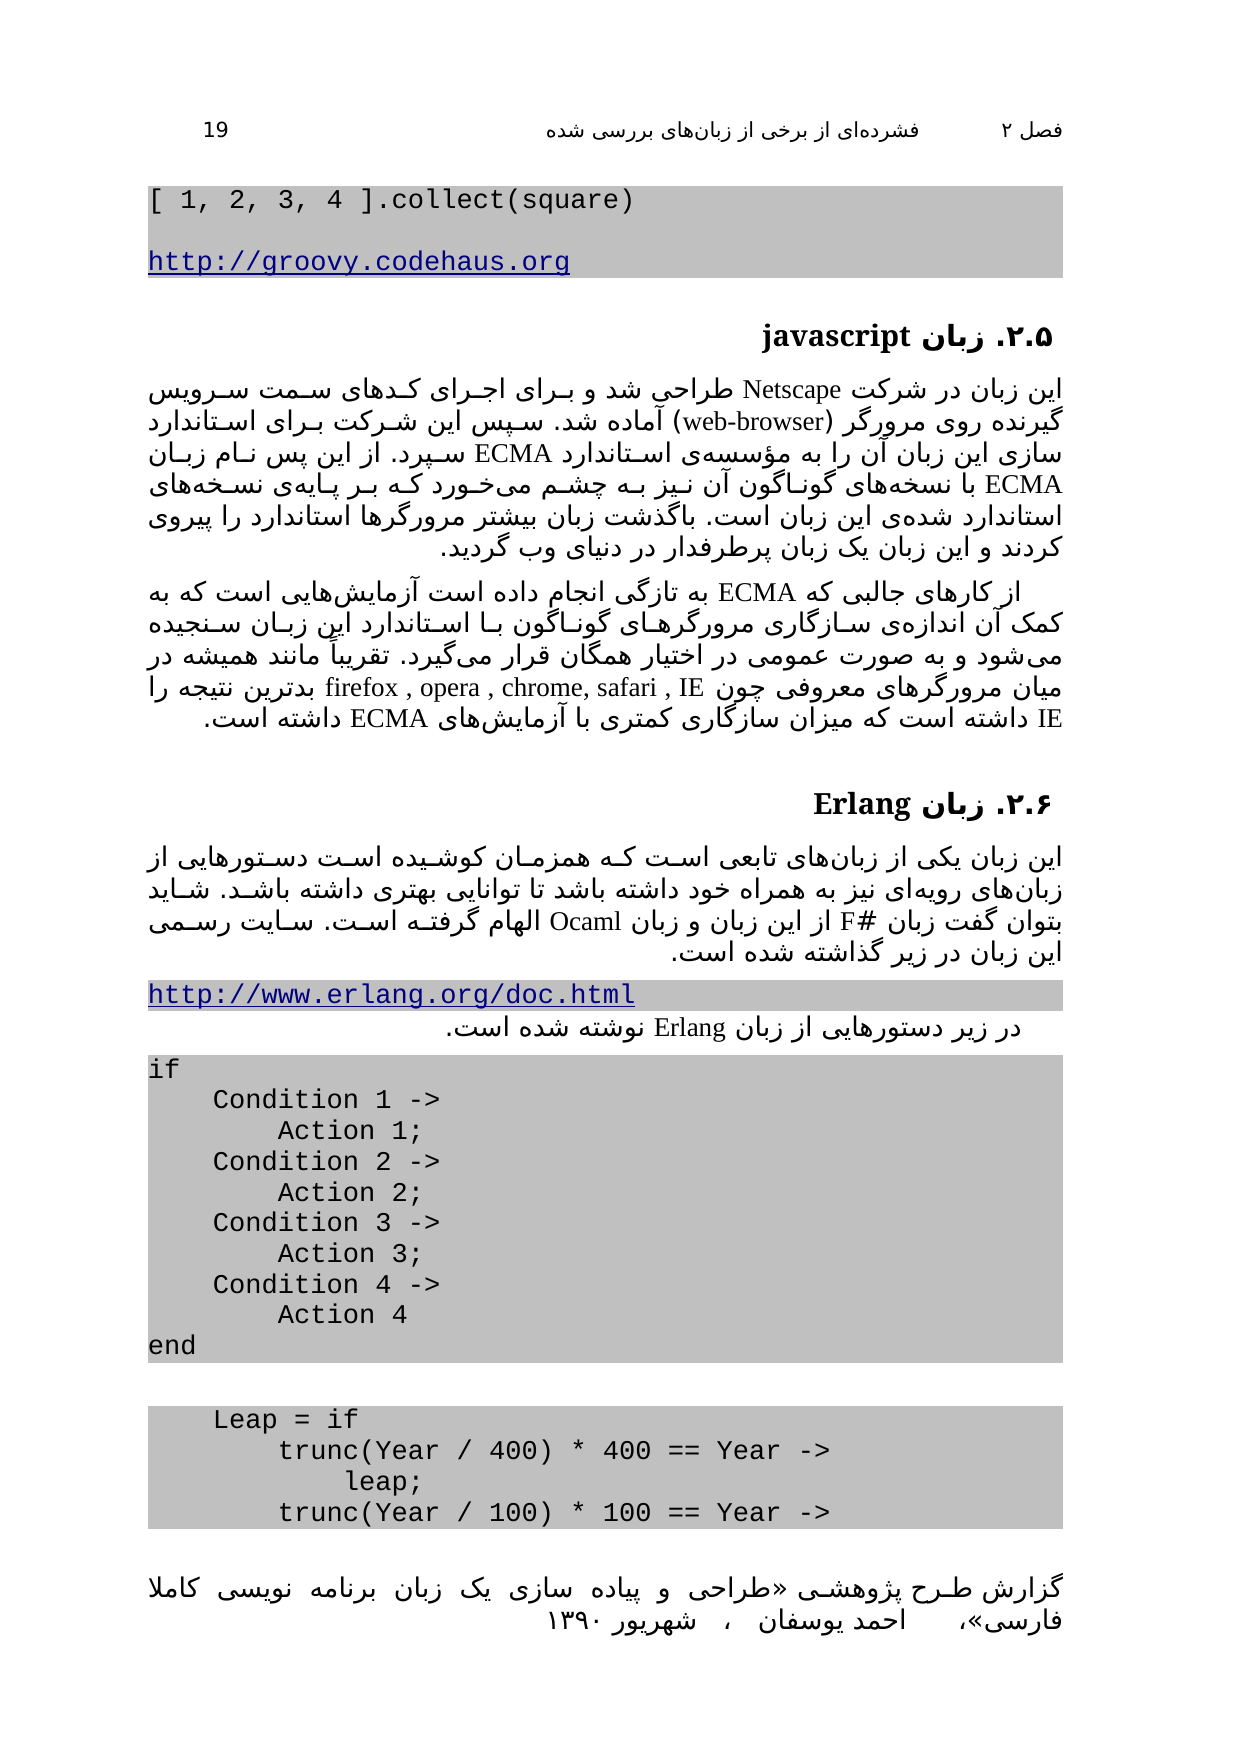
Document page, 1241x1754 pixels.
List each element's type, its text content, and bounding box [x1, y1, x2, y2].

text در زیر دستورهایی از زبان Erlang نوشته شده است. [148, 1011, 1063, 1043]
text leap; [148, 1468, 1063, 1498]
text این زبان در شرکت Netscape طراحی شد و برای اجرای کدهای سمت سرویس گیرنده روی مرورگر (web-browser) آماده شد. سپس این شرکت برای استاندارد سازی این زبان آن را به مؤسسه‌ی استاندارد ECMA سپرد. از این پس نام زبان ECMA با نسخه‌های گوناگون آن نیز به چشم می‌خورد که بر پایه‌ی نسخه‌های استاندارد شده‌ی این زبان است. با‌گذشت زبان بیشتر مرورگرها استاندارد را پیروی کردند و این زبان یک زبان پرطرفدار در دنیای وب گردید. [148, 373, 1063, 563]
text if [148, 1055, 1063, 1086]
text Condition 2 -> [148, 1148, 1063, 1178]
text Action 1; [148, 1117, 1063, 1148]
text Leap = if [148, 1406, 1063, 1437]
text trunc(Year / 400) * 400 == Year -> [148, 1437, 1063, 1468]
subtitle زبان javascript [148, 315, 1063, 355]
subtitle زبان Erlang [148, 783, 1063, 823]
text Condition 4 -> [148, 1271, 1063, 1301]
text Condition 3 -> [148, 1209, 1063, 1240]
text Condition 1 -> [148, 1086, 1063, 1117]
text از کارهای جالبی که ECMA به تازگی انجام داده است آزمایش‌هایی است که به کمک آن اندازه‌ی سازگاری مرورگرهای گوناگون با استاندارد این زبان سنجیده می‌شود و به صورت عمومی در اختیار همگان قرار می‌گیرد. تقریباً مانند همیشه در میان مرورگرهای معروفی چون firefox , opera , chrome, safari , IE بدترین نتیجه را IE داشته است که میزان سازگاری کمتری با آزمایش‌های ECMA داشته است. [148, 576, 1063, 734]
text [ 1, 2, 3, 4 ].collect(square) [148, 186, 1063, 217]
text این زبان یکی از زبان‌های تابعی است که همزمان کوشیده است دستورهایی از زبان‌های رویه‌ای نیز به همراه خود داشته باشد تا توانایی بهتری داشته باشد. شاید بتوان گفت زبان #F از این زبان و زبان Ocaml الهام گرفته است. سایت رسمی این زبان در زیر گذاشته شده است. [148, 841, 1063, 968]
text trunc(Year / 100) * 100 == Year -> [148, 1498, 1063, 1529]
text Action 4 [148, 1301, 1063, 1332]
text http://groovy.codehaus.org [148, 248, 1063, 278]
text Action 3; [148, 1240, 1063, 1271]
text http://www.erlang.org/doc.html [148, 980, 1063, 1011]
text Action 2; [148, 1178, 1063, 1209]
text end [148, 1332, 1063, 1363]
